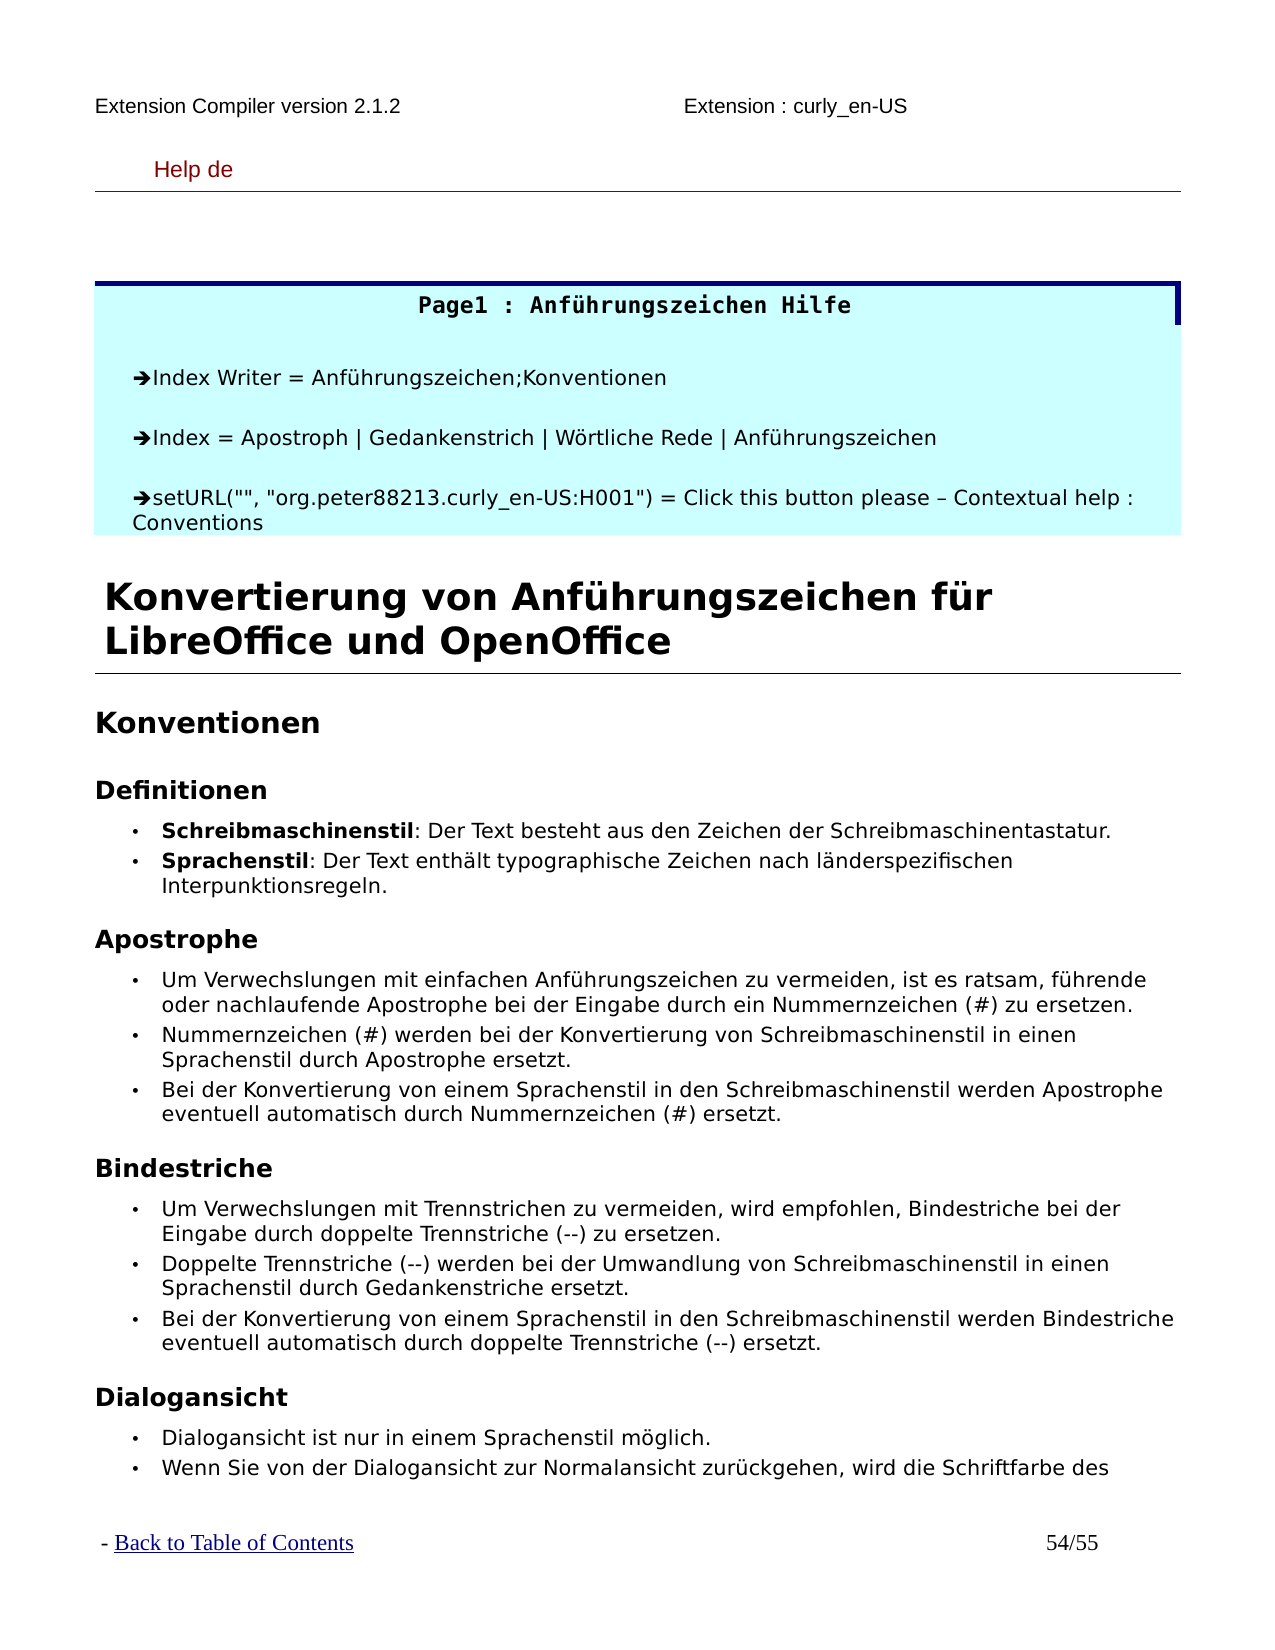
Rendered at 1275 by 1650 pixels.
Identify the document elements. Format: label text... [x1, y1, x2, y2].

text Page1 : Anführungszeichen Hilfe [94, 282, 1175, 325]
list setURL("", "org.peter88213.curly_en-US:H001") = Click this button please – Contextual help : Conventions [94, 486, 1181, 535]
list Bei der Konvertierung von einem Sprachenstil in den Schreibmaschinenstil werden Apostrophe eventuell automatisch durch Nummernzeichen (#) ersetzt. [132, 1078, 1181, 1127]
list Um Verwechslungen mit Trennstrichen zu vermeiden, wird empfohlen, Bindestriche bei der Eingabe durch doppelte Trennstriche (--) zu ersetzen. [132, 1197, 1181, 1246]
text Dialogansicht [94, 1383, 1181, 1412]
list Bei der Konvertierung von einem Sprachenstil in den Schreibmaschinenstil werden Bindestriche eventuell automatisch durch doppelte Trennstriche (--) ersetzt. [132, 1307, 1181, 1356]
list Index = Apostroph | Gedankenstrich | Wörtliche Rede | Anführungszeichen [94, 426, 1181, 451]
list Nummernzeichen (#) werden bei der Konvertierung von Schreibmaschinenstil in einen Sprachenstil durch Apostrophe ersetzt. [132, 1023, 1181, 1072]
list Doppelte Trennstriche (--) werden bei der Umwandlung von Schreibmaschinenstil in einen Sprachenstil durch Gedankenstriche ersetzt. [132, 1252, 1181, 1301]
list Wenn Sie von der Dialogansicht zur Normalansicht zurückgehen, wird die Schriftfarbe des [132, 1456, 1181, 1481]
list Index Writer = Anführungszeichen;Konventionen [94, 366, 1181, 391]
list Sprachenstil: Der Text enthält typographische Zeichen nach länderspezifischen Interpunktionsregeln. [132, 849, 1181, 898]
list Um Verwechslungen mit einfachen Anführungszeichen zu vermeiden, ist es ratsam, führende oder nachlaufende Apostrophe bei der Eingabe durch ein Nummernzeichen (#) zu ersetzen. [132, 968, 1181, 1017]
text Help de [94, 147, 1181, 192]
list Dialogansicht ist nur in einem Sprachenstil möglich. [132, 1426, 1181, 1450]
text Konvertierung von Anführungszeichen für LibreOffice und OpenOffice [94, 566, 1181, 673]
text Bindestriche [94, 1154, 1181, 1183]
text Konventionen [94, 707, 1181, 741]
list Schreibmaschinenstil: Der Text besteht aus den Zeichen der Schreibmaschinentastatur. [132, 819, 1181, 843]
text Definitionen [94, 776, 1181, 805]
text Apostrophe [94, 926, 1181, 955]
